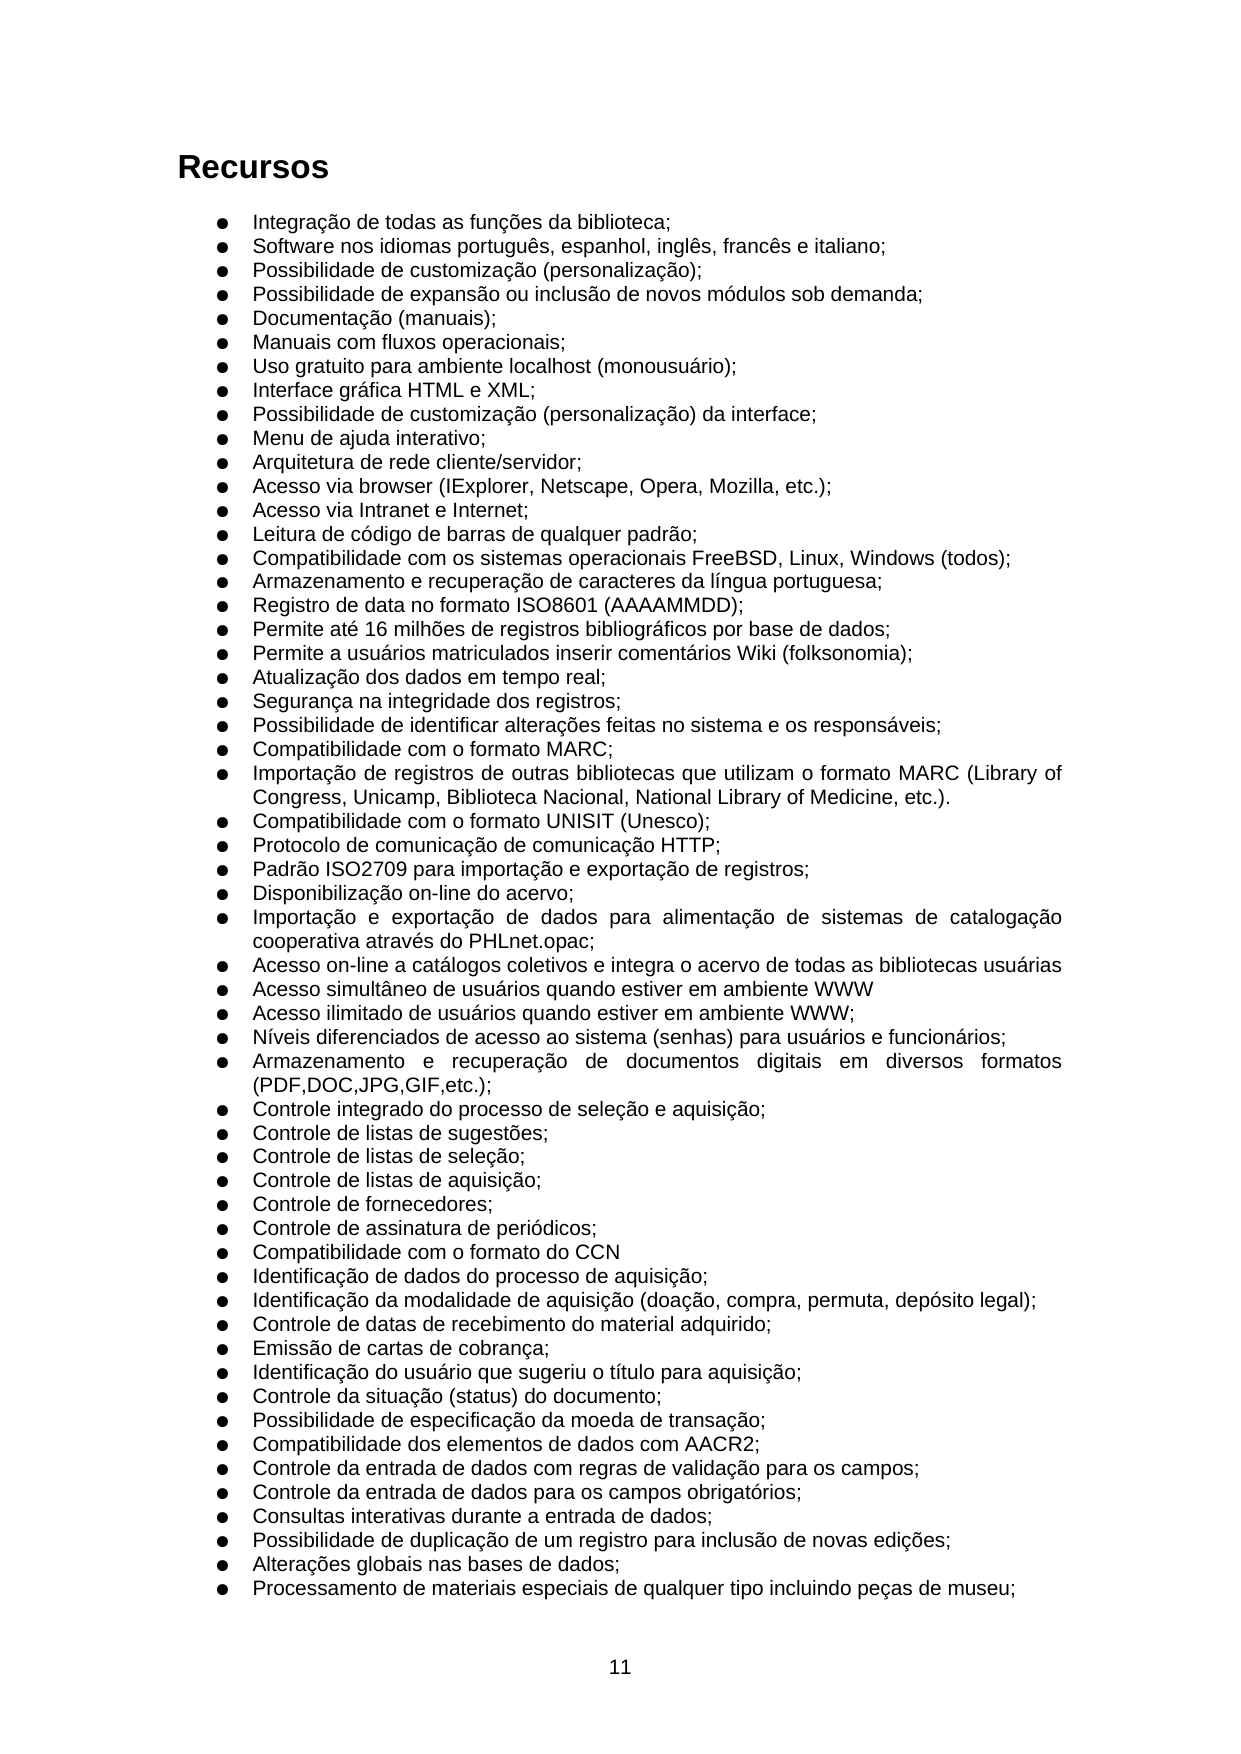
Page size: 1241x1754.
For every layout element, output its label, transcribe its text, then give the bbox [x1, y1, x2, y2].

list Acesso on-line a catálogos coletivos e integra o acervo de todas as bibliotecas usuárias [215, 953, 1063, 977]
list Possibilidade de especificação da moeda de transação; [215, 1408, 1063, 1432]
list Controle integrado do processo de seleção e aquisição; [215, 1096, 1063, 1120]
list Controle de listas de aquisição; [215, 1168, 1063, 1192]
list Controle de listas de seleção; [215, 1144, 1063, 1168]
list Controle de assinatura de periódicos; [215, 1216, 1063, 1240]
list Acesso via Intranet e Internet; [215, 497, 1063, 521]
list Integração de todas as funções da biblioteca; [215, 210, 1063, 234]
list Acesso ilimitado de usuários quando estiver em ambiente WWW; [215, 1001, 1063, 1024]
list Documentação (manuais); [215, 306, 1063, 330]
list Processamento de materiais especiais de qualquer tipo incluindo peças de museu; [215, 1576, 1063, 1599]
list Uso gratuito para ambiente localhost (monousuário); [215, 354, 1063, 378]
list Padrão ISO2709 para importação e exportação de registros; [215, 857, 1063, 881]
list Acesso simultâneo de usuários quando estiver em ambiente WWW [215, 977, 1063, 1001]
list Alterações globais nas bases de dados; [215, 1552, 1063, 1576]
list Menu de ajuda interativo; [215, 426, 1063, 449]
list Importação de registros de outras bibliotecas que utilizam o formato MARC (Library of Congress, Unicamp, Biblioteca Nacional, National Library of Medicine, etc.). [215, 761, 1063, 809]
list Controle da entrada de dados para os campos obrigatórios; [215, 1480, 1063, 1504]
list Identificação da modalidade de aquisição (doação, compra, permuta, depósito legal); [215, 1288, 1063, 1312]
list Emissão de cartas de cobrança; [215, 1336, 1063, 1360]
list Níveis diferenciados de acesso ao sistema (senhas) para usuários e funcionários; [215, 1024, 1063, 1048]
list Disponibilização on-line do acervo; [215, 881, 1063, 905]
list Possibilidade de customização (personalização) da interface; [215, 402, 1063, 426]
list Possibilidade de expansão ou inclusão de novos módulos sob demanda; [215, 282, 1063, 306]
list Software nos idiomas português, espanhol, inglês, francês e italiano; [215, 234, 1063, 258]
list Permite a usuários matriculados inserir comentários Wiki (folksonomia); [215, 641, 1063, 665]
list Permite até 16 milhões de registros bibliográficos por base de dados; [215, 617, 1063, 641]
list Armazenamento e recuperação de caracteres da língua portuguesa; [215, 569, 1063, 593]
list Controle da entrada de dados com regras de validação para os campos; [215, 1456, 1063, 1480]
list Interface gráfica HTML e XML; [215, 378, 1063, 402]
list Compatibilidade com o formato UNISIT (Unesco); [215, 809, 1063, 833]
text Recursos [177, 148, 1063, 186]
list Registro de data no formato ISO8601 (AAAAMMDD); [215, 593, 1063, 617]
list Possibilidade de identificar alterações feitas no sistema e os responsáveis; [215, 713, 1063, 737]
list Atualização dos dados em tempo real; [215, 665, 1063, 689]
list Possibilidade de duplicação de um registro para inclusão de novas edições; [215, 1528, 1063, 1552]
list Controle de datas de recebimento do material adquirido; [215, 1312, 1063, 1336]
list Possibilidade de customização (personalização); [215, 258, 1063, 282]
list Compatibilidade com os sistemas operacionais FreeBSD, Linux, Windows (todos); [215, 545, 1063, 569]
list Importação e exportação de dados para alimentação de sistemas de catalogação cooperativa através do PHLnet.opac; [215, 905, 1063, 953]
list Arquitetura de rede cliente/servidor; [215, 449, 1063, 473]
list Identificação de dados do processo de aquisição; [215, 1264, 1063, 1288]
list Compatibilidade dos elementos de dados com AACR2; [215, 1432, 1063, 1456]
list Protocolo de comunicação de comunicação HTTP; [215, 833, 1063, 857]
list Identificação do usuário que sugeriu o título para aquisição; [215, 1360, 1063, 1384]
list Armazenamento e recuperação de documentos digitais em diversos formatos (PDF,DOC,JPG,GIF,etc.); [215, 1048, 1063, 1096]
list Manuais com fluxos operacionais; [215, 330, 1063, 354]
list Controle de fornecedores; [215, 1192, 1063, 1216]
list Acesso via browser (IExplorer, Netscape, Opera, Mozilla, etc.); [215, 473, 1063, 497]
list Controle de listas de sugestões; [215, 1120, 1063, 1144]
list Compatibilidade com o formato MARC; [215, 737, 1063, 761]
list Controle da situação (status) do documento; [215, 1384, 1063, 1408]
list Consultas interativas durante a entrada de dados; [215, 1504, 1063, 1528]
list Segurança na integridade dos registros; [215, 689, 1063, 713]
list Compatibilidade com o formato do CCN [215, 1240, 1063, 1264]
list Leitura de código de barras de qualquer padrão; [215, 521, 1063, 545]
